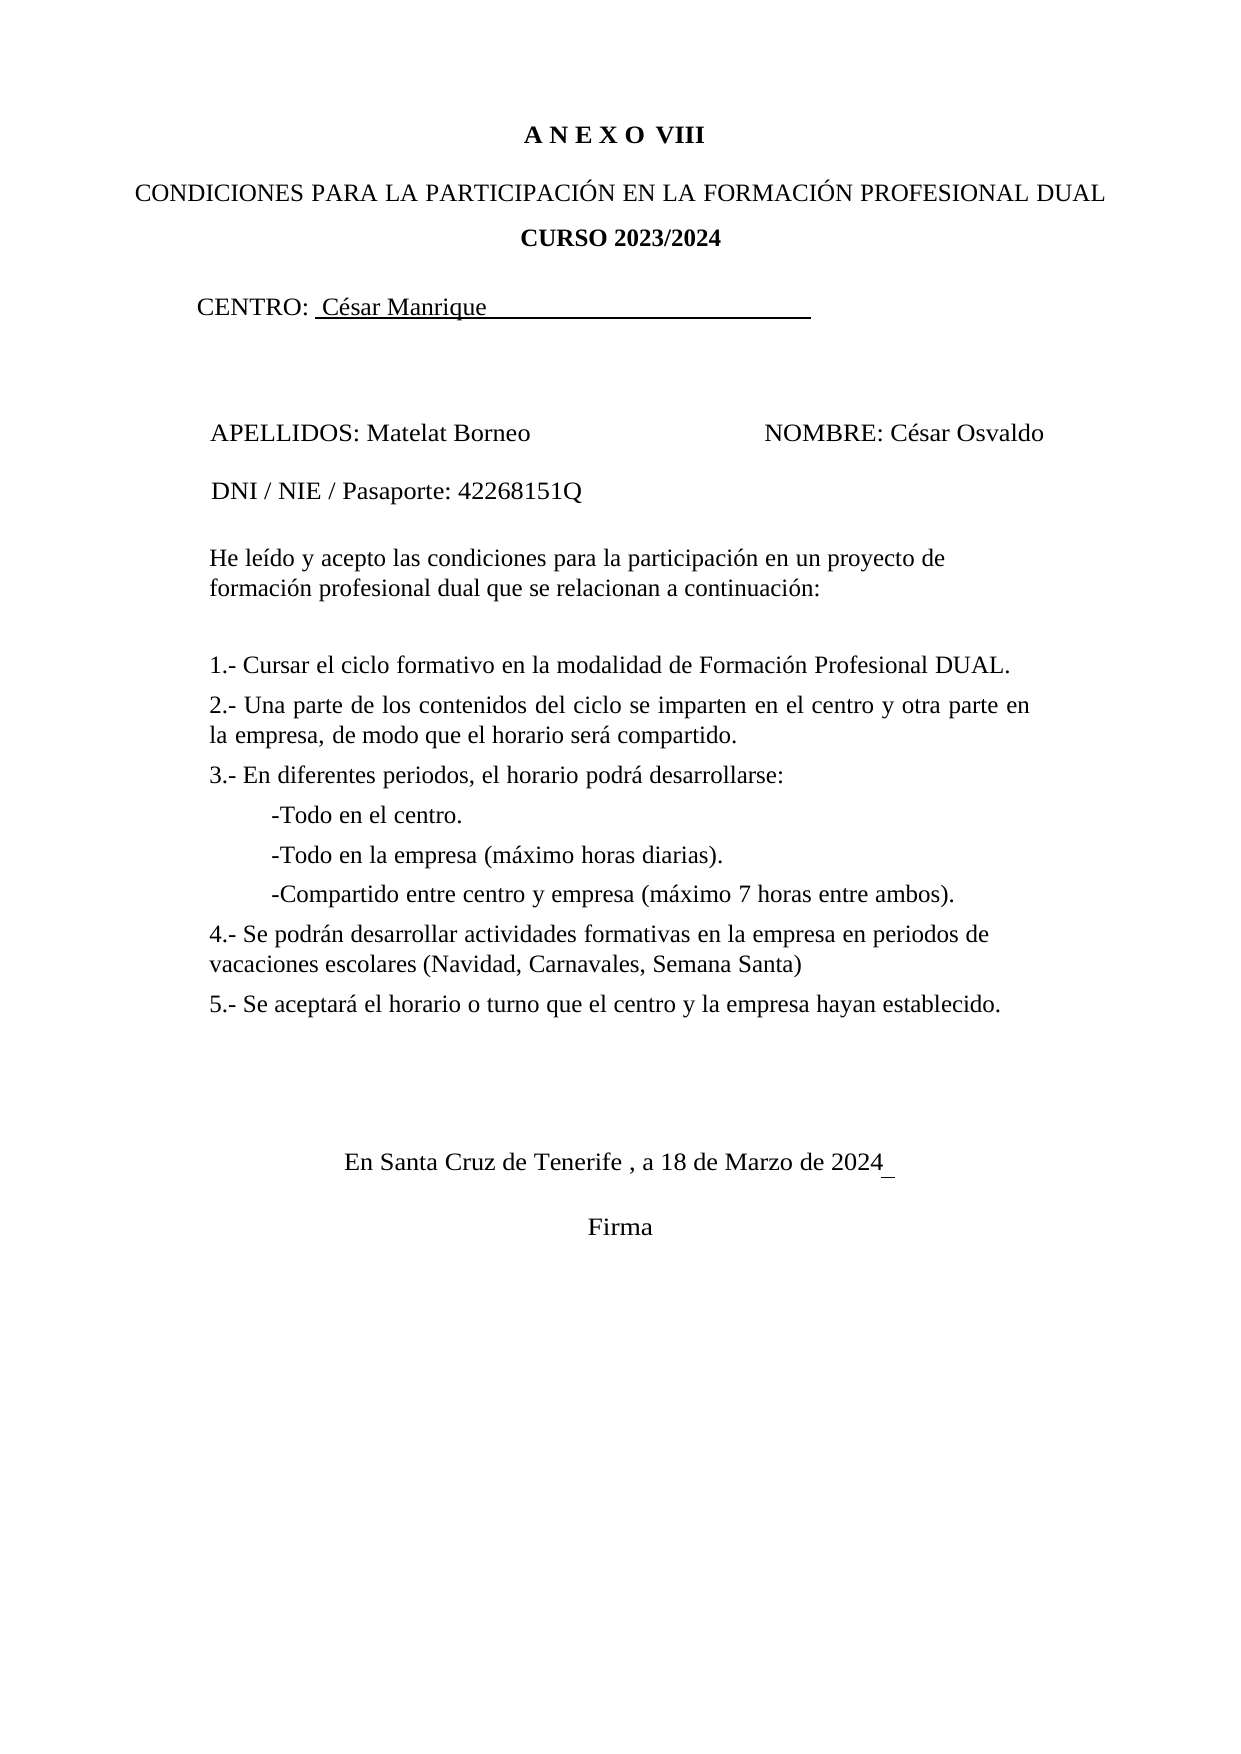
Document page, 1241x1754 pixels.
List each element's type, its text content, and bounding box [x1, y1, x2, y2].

text A N E X O VIII [60, 120, 1169, 149]
text -Todo en la empresa (máximo horas diarias). [271, 840, 1182, 868]
text CENTRO: César Manrique [197, 292, 1182, 321]
text -Todo en el centro. [271, 800, 1182, 828]
text 3.- En diferentes periodos, el horario podrá desarrollarse: [209, 760, 1182, 788]
text En Santa Cruz de Tenerife , a 18 de Marzo de 2024 [58, 1147, 1169, 1176]
text He leído y acepto las condiciones para la participación en un proyecto de formación profesional dual que se relacionan a continuación: [209, 543, 1032, 602]
text 5.- Se aceptará el horario o turno que el centro y la empresa hayan establecido. [209, 989, 1182, 1018]
text -Compartido entre centro y empresa (máximo 7 horas entre ambos). [271, 879, 1182, 908]
text CONDICIONES PARA LA PARTICIPACIÓN EN LA FORMACIÓN PROFESIONAL DUAL [71, 178, 1169, 207]
text APELLIDOS: Matelat Borneo NOMBRE: César Osvaldo [210, 418, 1182, 446]
text 1.- Cursar el ciclo formativo en la modalidad de Formación Profesional DUAL. [209, 650, 1182, 679]
text 4.- Se podrán desarrollar actividades formativas en la empresa en periodos de vacaciones escolares (Navidad, Carnavales, Semana Santa) [209, 919, 1032, 978]
text CURSO 2023/2024 [72, 223, 1169, 252]
text Firma [72, 1212, 1169, 1241]
text 2.- Una parte de los contenidos del ciclo se imparten en el centro y otra parte en la empresa, de modo que el horario será compartido. [209, 690, 1032, 749]
text DNI / NIE / Pasaporte: 42268151Q [211, 476, 1182, 505]
